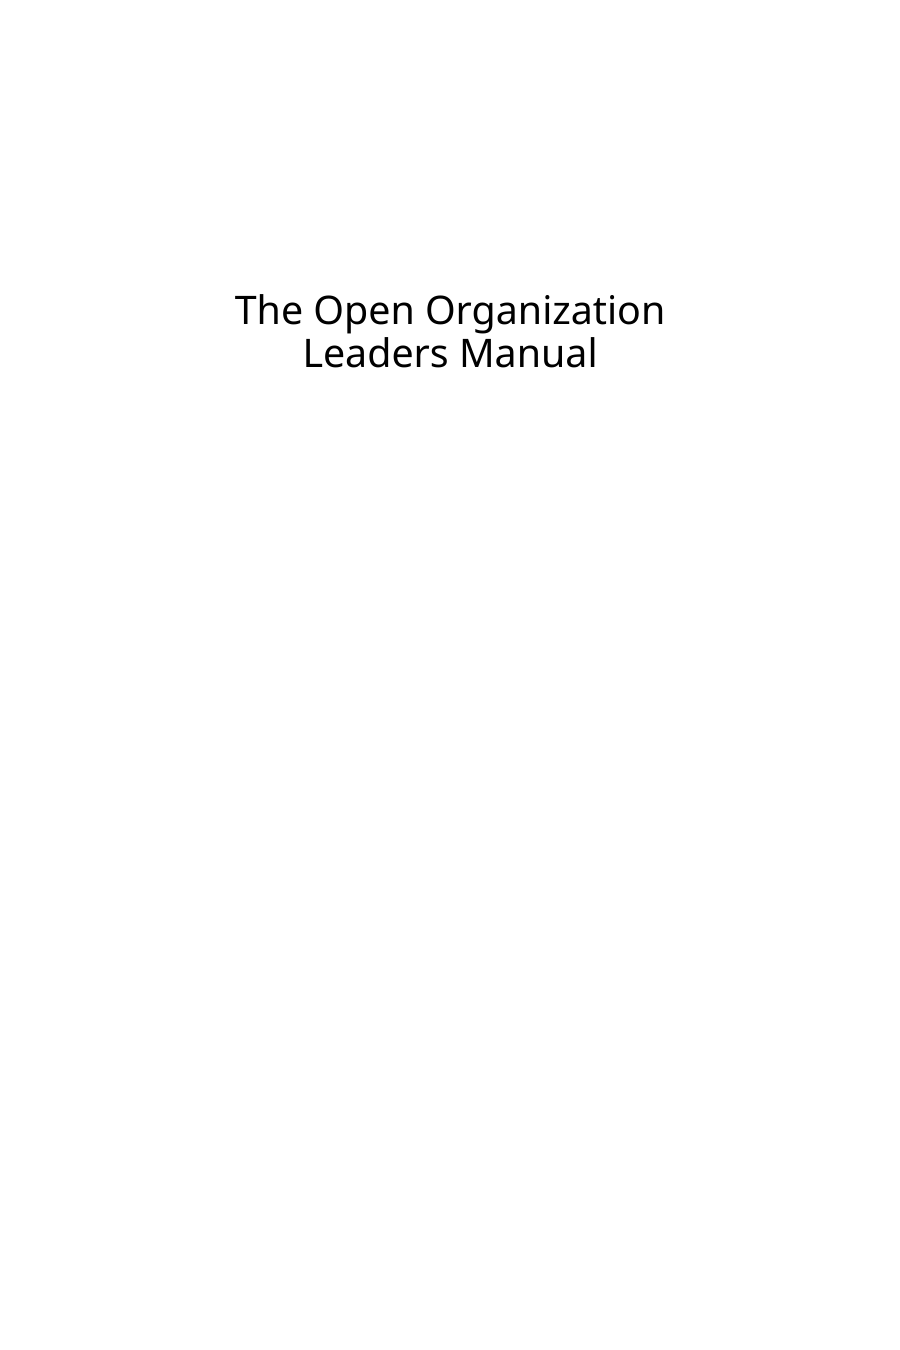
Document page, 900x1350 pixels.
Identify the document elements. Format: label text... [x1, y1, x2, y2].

subtitle The Open Organization Leaders Manual [127, 288, 772, 379]
